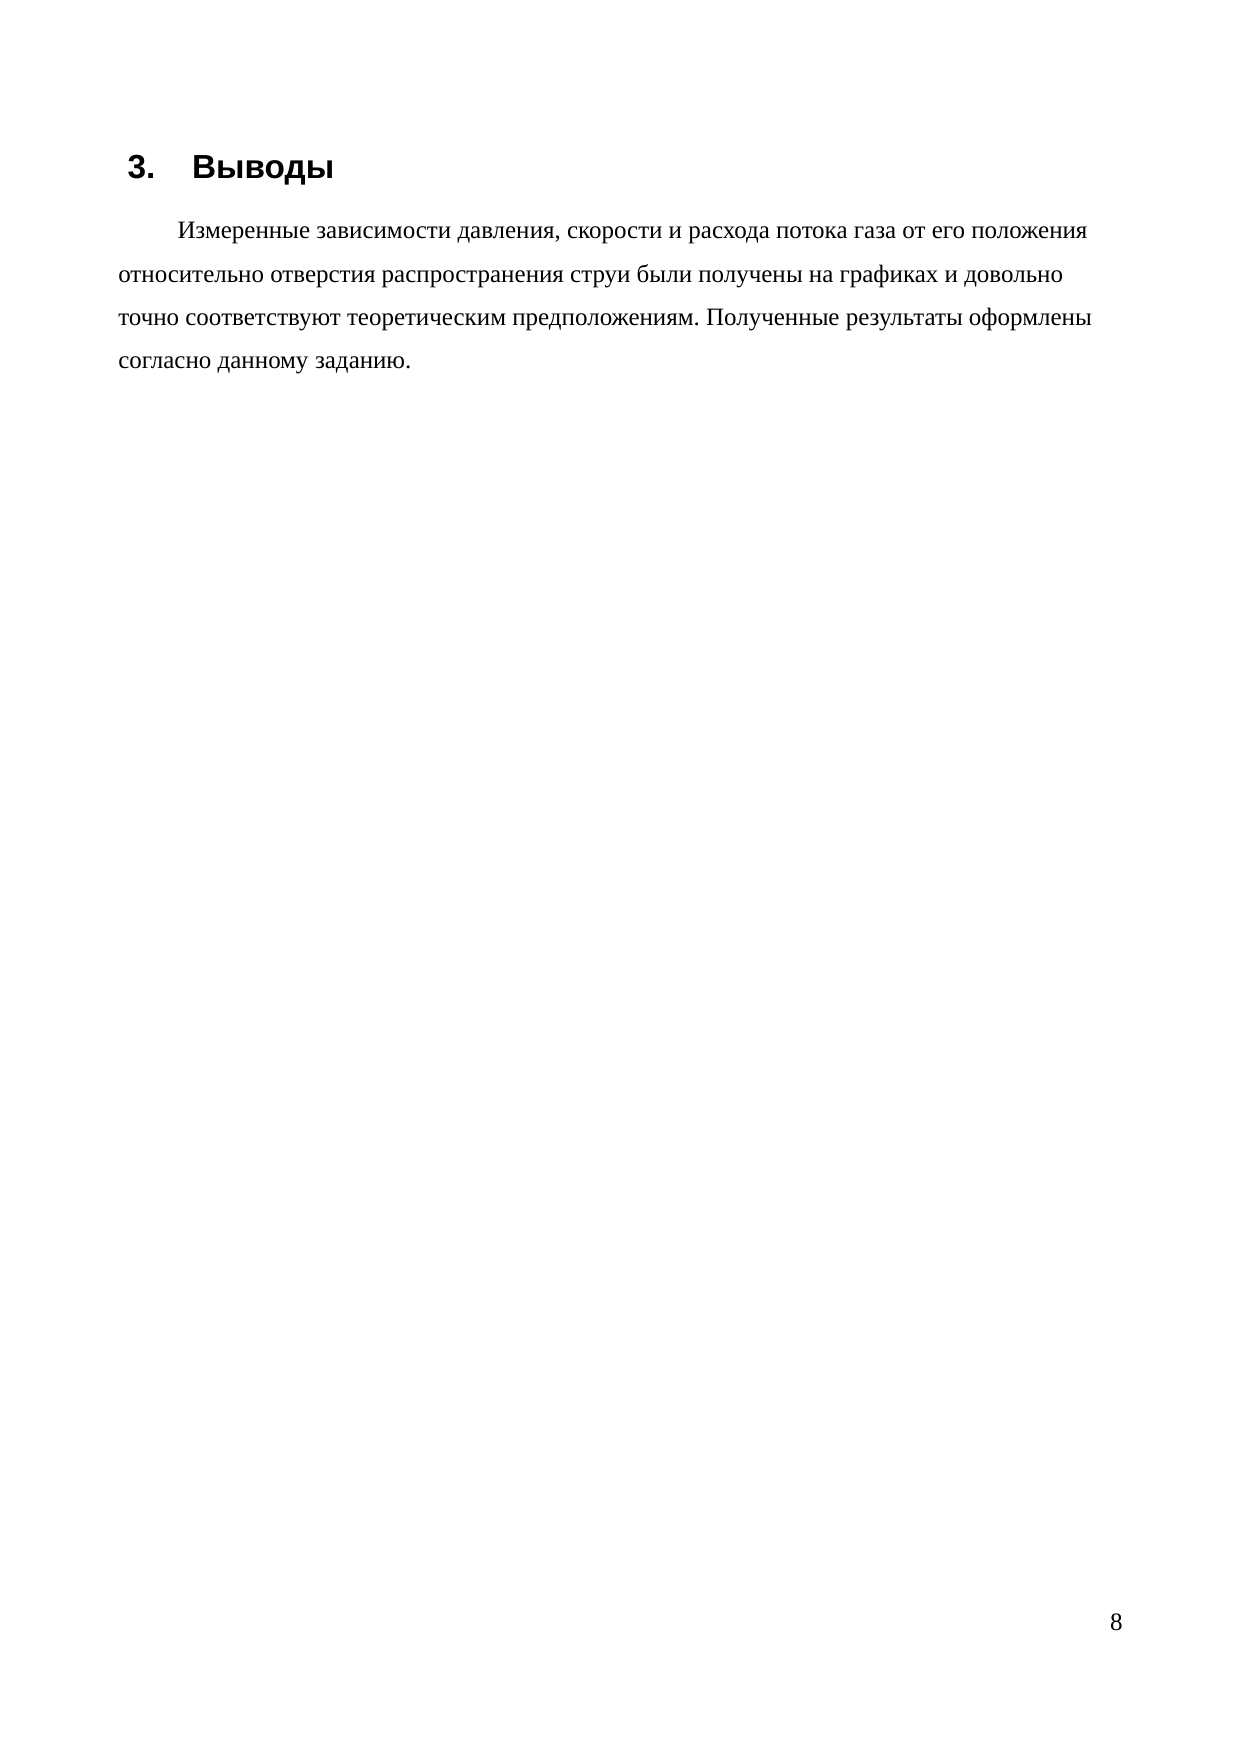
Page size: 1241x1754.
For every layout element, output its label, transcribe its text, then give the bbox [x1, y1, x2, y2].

text Измеренные зависимости давления, скорости и расхода потока газа от его положения относительно отверстия распространения струи были получены на графиках и довольно точно соответствуют теоретическим предположениям. Полученные результаты оформлены согласно данному заданию. [118, 216, 1122, 374]
subtitle Выводы [118, 148, 1122, 186]
